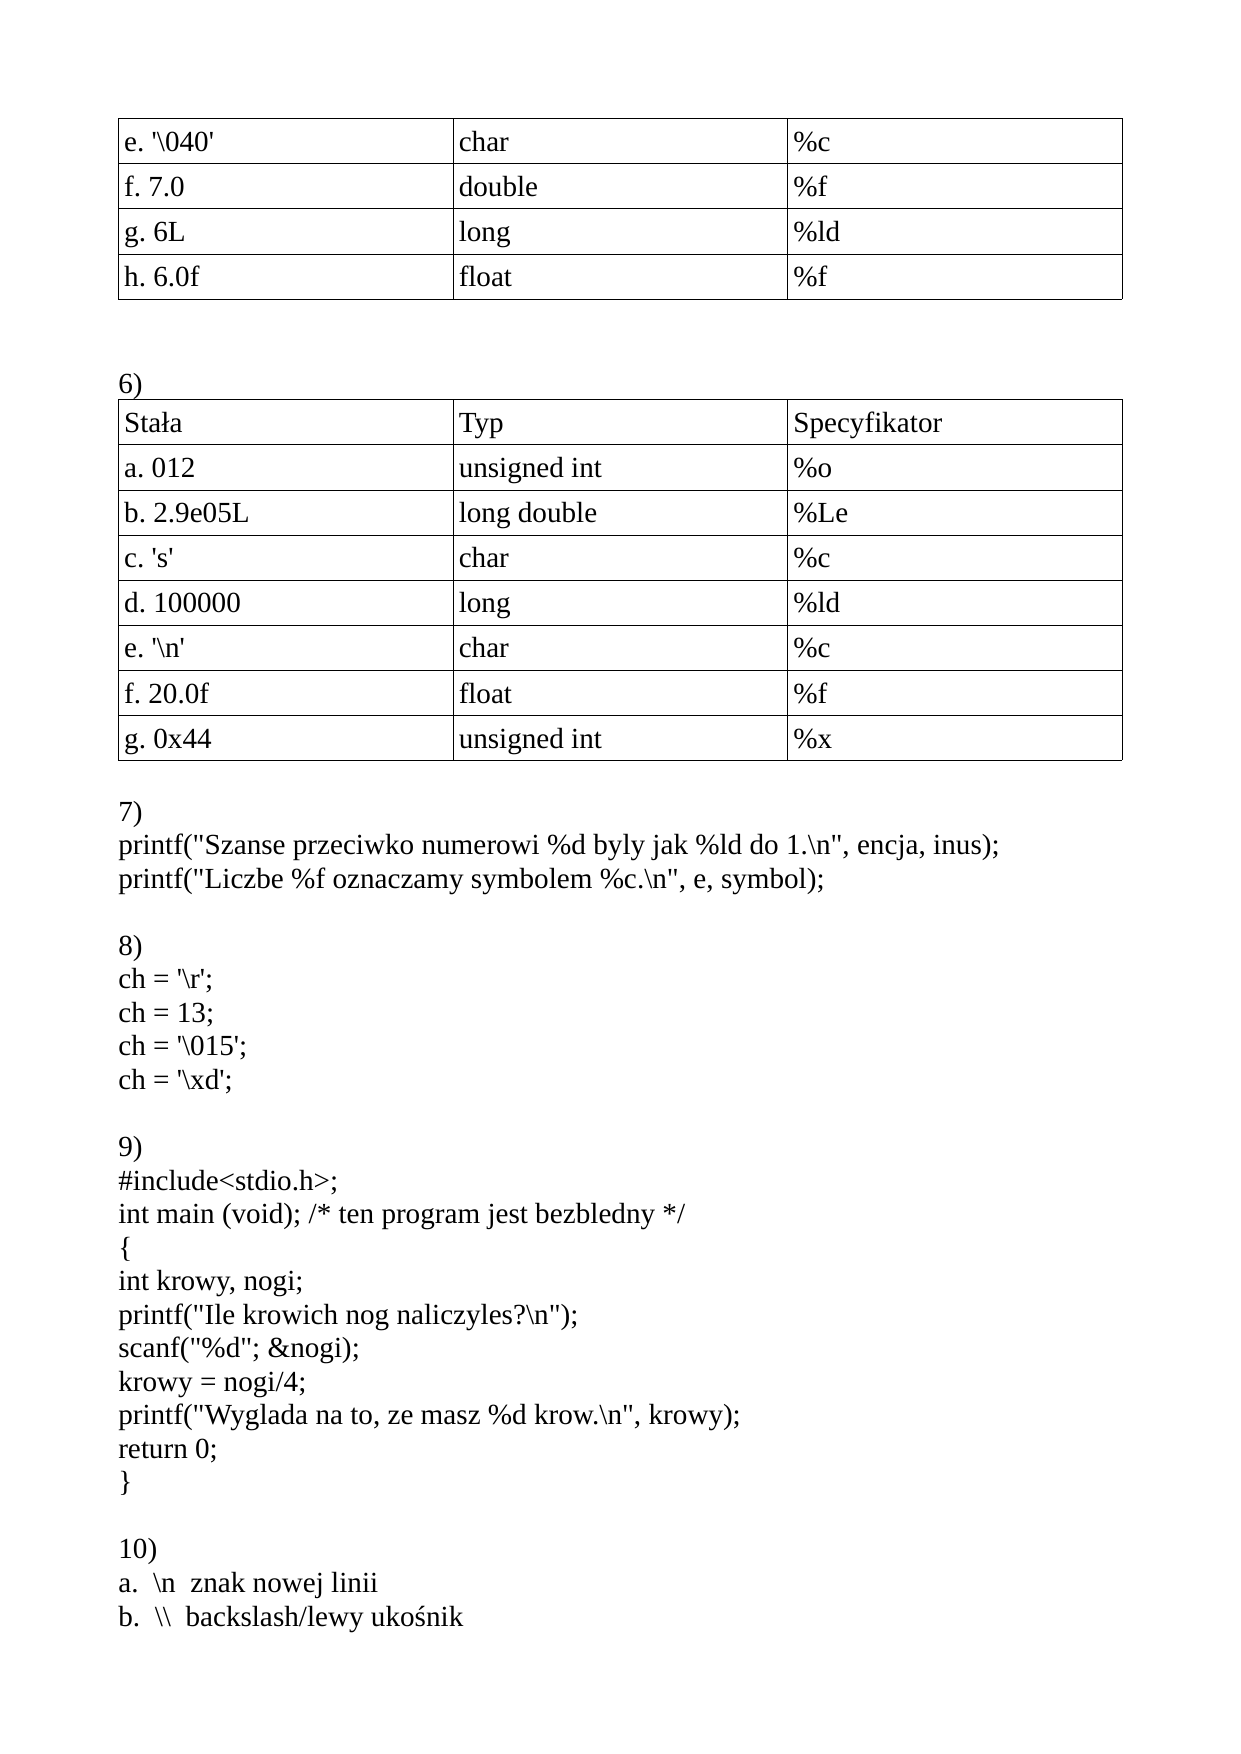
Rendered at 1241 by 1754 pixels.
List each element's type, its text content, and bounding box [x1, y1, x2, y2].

text int krowy, nogi; [118, 1263, 1122, 1297]
table_cell long [454, 581, 787, 625]
text ch = '\xd'; [118, 1062, 1122, 1096]
table_header Stała [119, 400, 453, 444]
table_cell h. 6.0f [119, 255, 453, 298]
table_cell %f [788, 164, 1122, 208]
table_cell %ld [788, 581, 1122, 625]
text { [118, 1230, 1122, 1263]
text b. \\ backslash/lewy ukośnik [118, 1599, 1122, 1632]
table_cell %f [788, 671, 1122, 715]
table_cell e. '\n' [119, 626, 453, 670]
text ch = '\015'; [118, 1028, 1122, 1062]
table_cell long [454, 209, 787, 253]
text ch = '\r'; [118, 961, 1122, 995]
text int main (void); /* ten program jest bezbledny */ [118, 1196, 1122, 1230]
text krowy = nogi/4; [118, 1364, 1122, 1397]
text #include<stdio.h>; [118, 1163, 1122, 1196]
text 7) [118, 794, 1122, 827]
table_cell %c [788, 536, 1122, 580]
table_cell c. 's' [119, 536, 453, 580]
text 10) [118, 1532, 1122, 1565]
text a. \n znak nowej linii [118, 1565, 1122, 1599]
table_cell g. 6L [119, 209, 453, 253]
table_cell b. 2.9e05L [119, 491, 453, 534]
table_cell f. 7.0 [119, 164, 453, 208]
table_cell unsigned int [454, 716, 787, 760]
table_cell %c [788, 119, 1122, 163]
table_cell e. '\040' [119, 119, 453, 163]
table_cell %Le [788, 491, 1122, 534]
table_cell char [454, 536, 787, 580]
table_cell char [454, 626, 787, 670]
table_cell char [454, 119, 787, 163]
table_cell a. 012 [119, 445, 453, 489]
table_cell long double [454, 491, 787, 534]
text printf("Szanse przeciwko numerowi %d byly jak %ld do 1.\n", encja, inus); [118, 827, 1122, 861]
text printf("Liczbe %f oznaczamy symbolem %c.\n", e, symbol); [118, 861, 1122, 894]
text ch = 13; [118, 995, 1122, 1028]
table_cell %ld [788, 209, 1122, 253]
text printf("Wyglada na to, ze masz %d krow.\n", krowy); [118, 1397, 1122, 1431]
table_cell %c [788, 626, 1122, 670]
table_cell float [454, 255, 787, 298]
table_cell %f [788, 255, 1122, 298]
text 8) [118, 928, 1122, 961]
text scanf("%d"; &nogi); [118, 1330, 1122, 1364]
text 9) [118, 1129, 1122, 1163]
table_cell %x [788, 716, 1122, 760]
table_cell double [454, 164, 787, 208]
table_cell float [454, 671, 787, 715]
table_cell unsigned int [454, 445, 787, 489]
table_header Specyfikator [788, 400, 1122, 444]
text return 0; [118, 1431, 1122, 1464]
table_cell d. 100000 [119, 581, 453, 625]
text printf("Ile krowich nog naliczyles?\n"); [118, 1297, 1122, 1330]
table_cell f. 20.0f [119, 671, 453, 715]
table_header Typ [454, 400, 787, 444]
table_cell g. 0x44 [119, 716, 453, 760]
table_cell %o [788, 445, 1122, 489]
text 6) [118, 366, 1122, 399]
text } [118, 1464, 1122, 1498]
